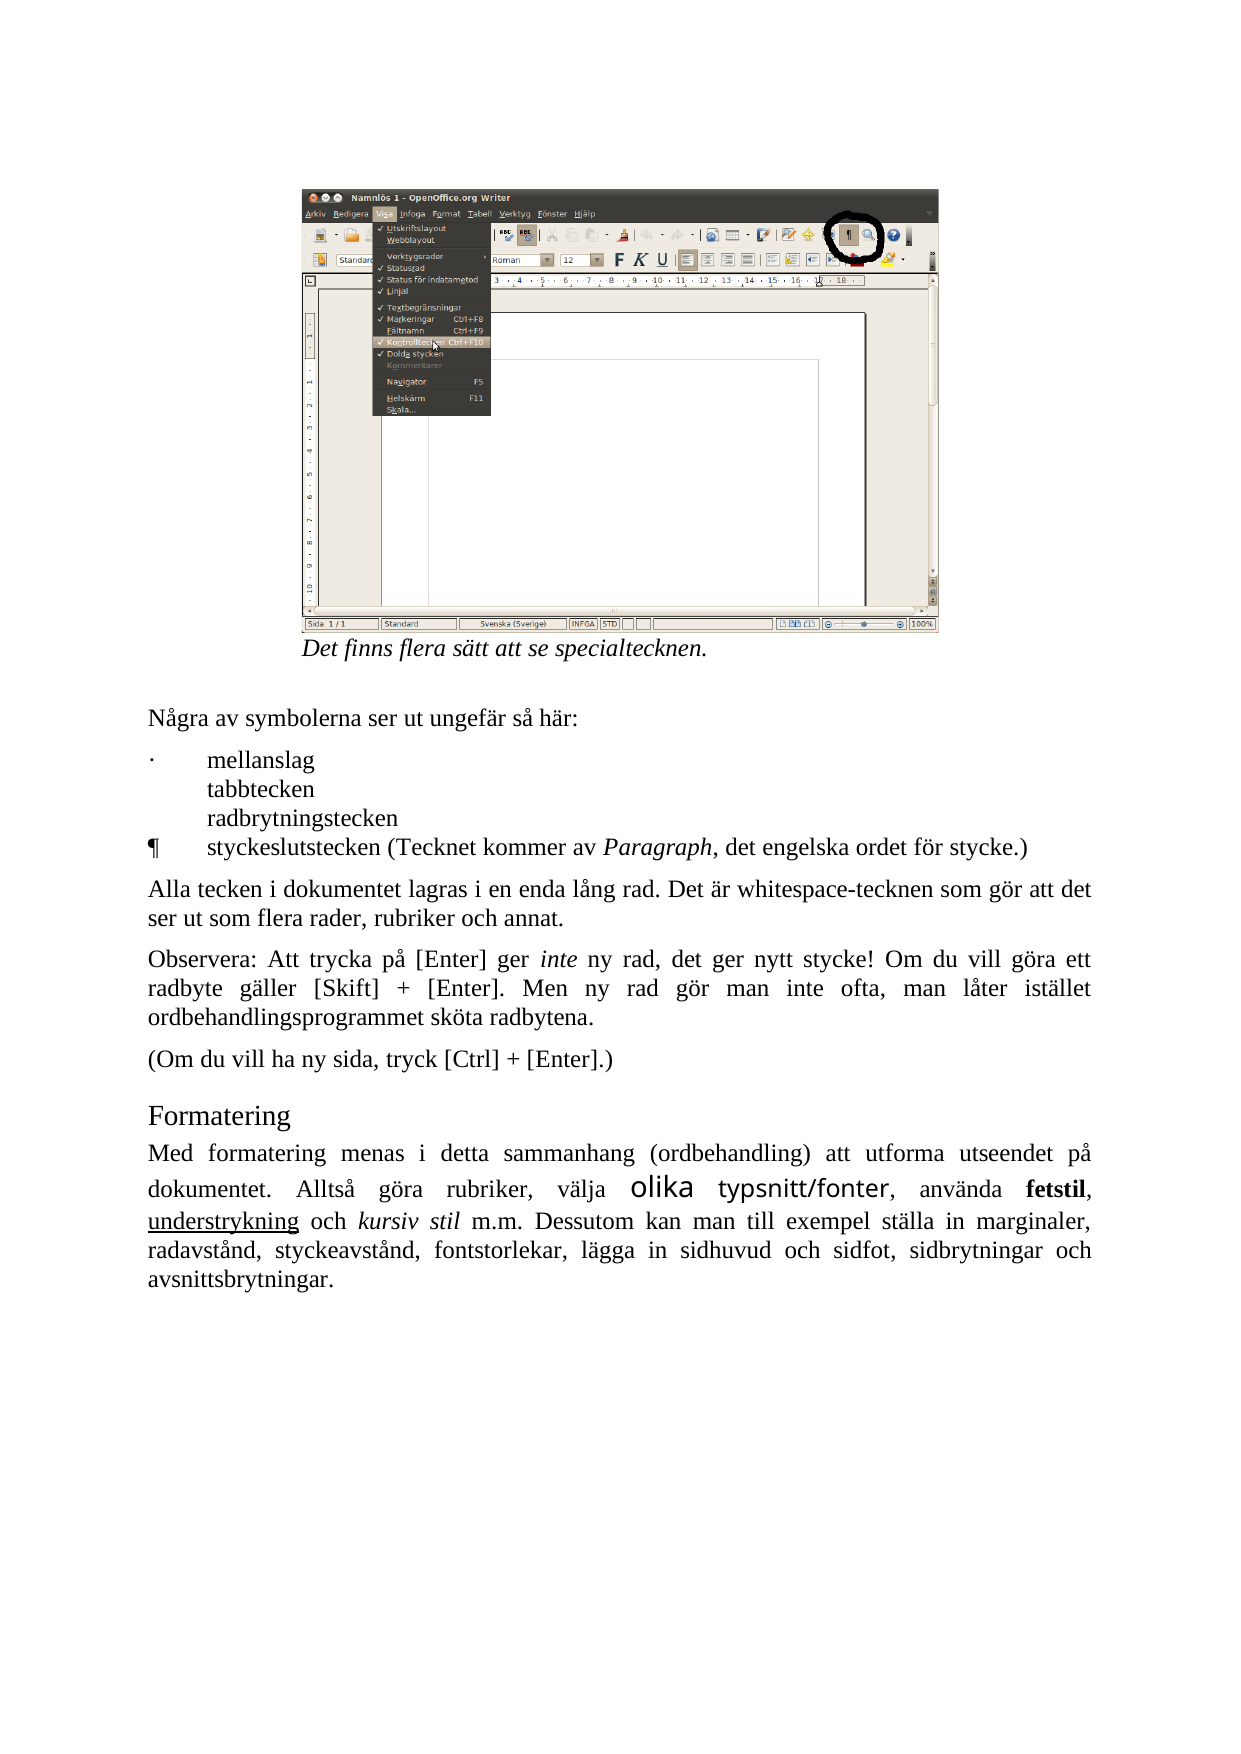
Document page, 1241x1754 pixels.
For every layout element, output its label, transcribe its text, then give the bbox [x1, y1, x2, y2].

text Några av symbolerna ser ut ungefär så här: [148, 703, 1092, 732]
text · mellanslag tabbtecken radbrytningstecken ¶ styckeslutstecken (Tecknet kommer av Paragraph, det engelska ordet för stycke.) [148, 745, 1092, 861]
text Med formatering menas i detta sammanhang (ordbehandling) att utforma utseendet på dokumentet. Alltså göra rubriker, välja olika typsnitt/fonter, använda fetstil, understrykning och kursiv stil m.m. Dessutom kan man till exempel ställa in marginaler, radavstånd, styckeavstånd, fontstorlekar, lägga in sidhuvud och sidfot, sidbrytningar och avsnittsbrytningar. [148, 1138, 1092, 1293]
text Det finns flera sätt att se specialtecknen. [302, 633, 938, 662]
text Alla tecken i dokumentet lagras i en enda lång rad. Det är whitespace-tecknen som gör att det ser ut som flera rader, rubriker och annat. [148, 873, 1092, 932]
text Observera: Att trycka på [Enter] ger inte ny rad, det ger nytt stycke! Om du vill göra ett radbyte gäller [Skift] + [Enter]. Men ny rad gör man inte ofta, man låter istället ordbehandlingsprogrammet sköta radbytena. [148, 944, 1092, 1031]
text (Om du vill ha ny sida, tryck [Ctrl] + [Enter].) [148, 1044, 1092, 1073]
picture [301, 189, 939, 633]
text Formatering [148, 1098, 1092, 1131]
